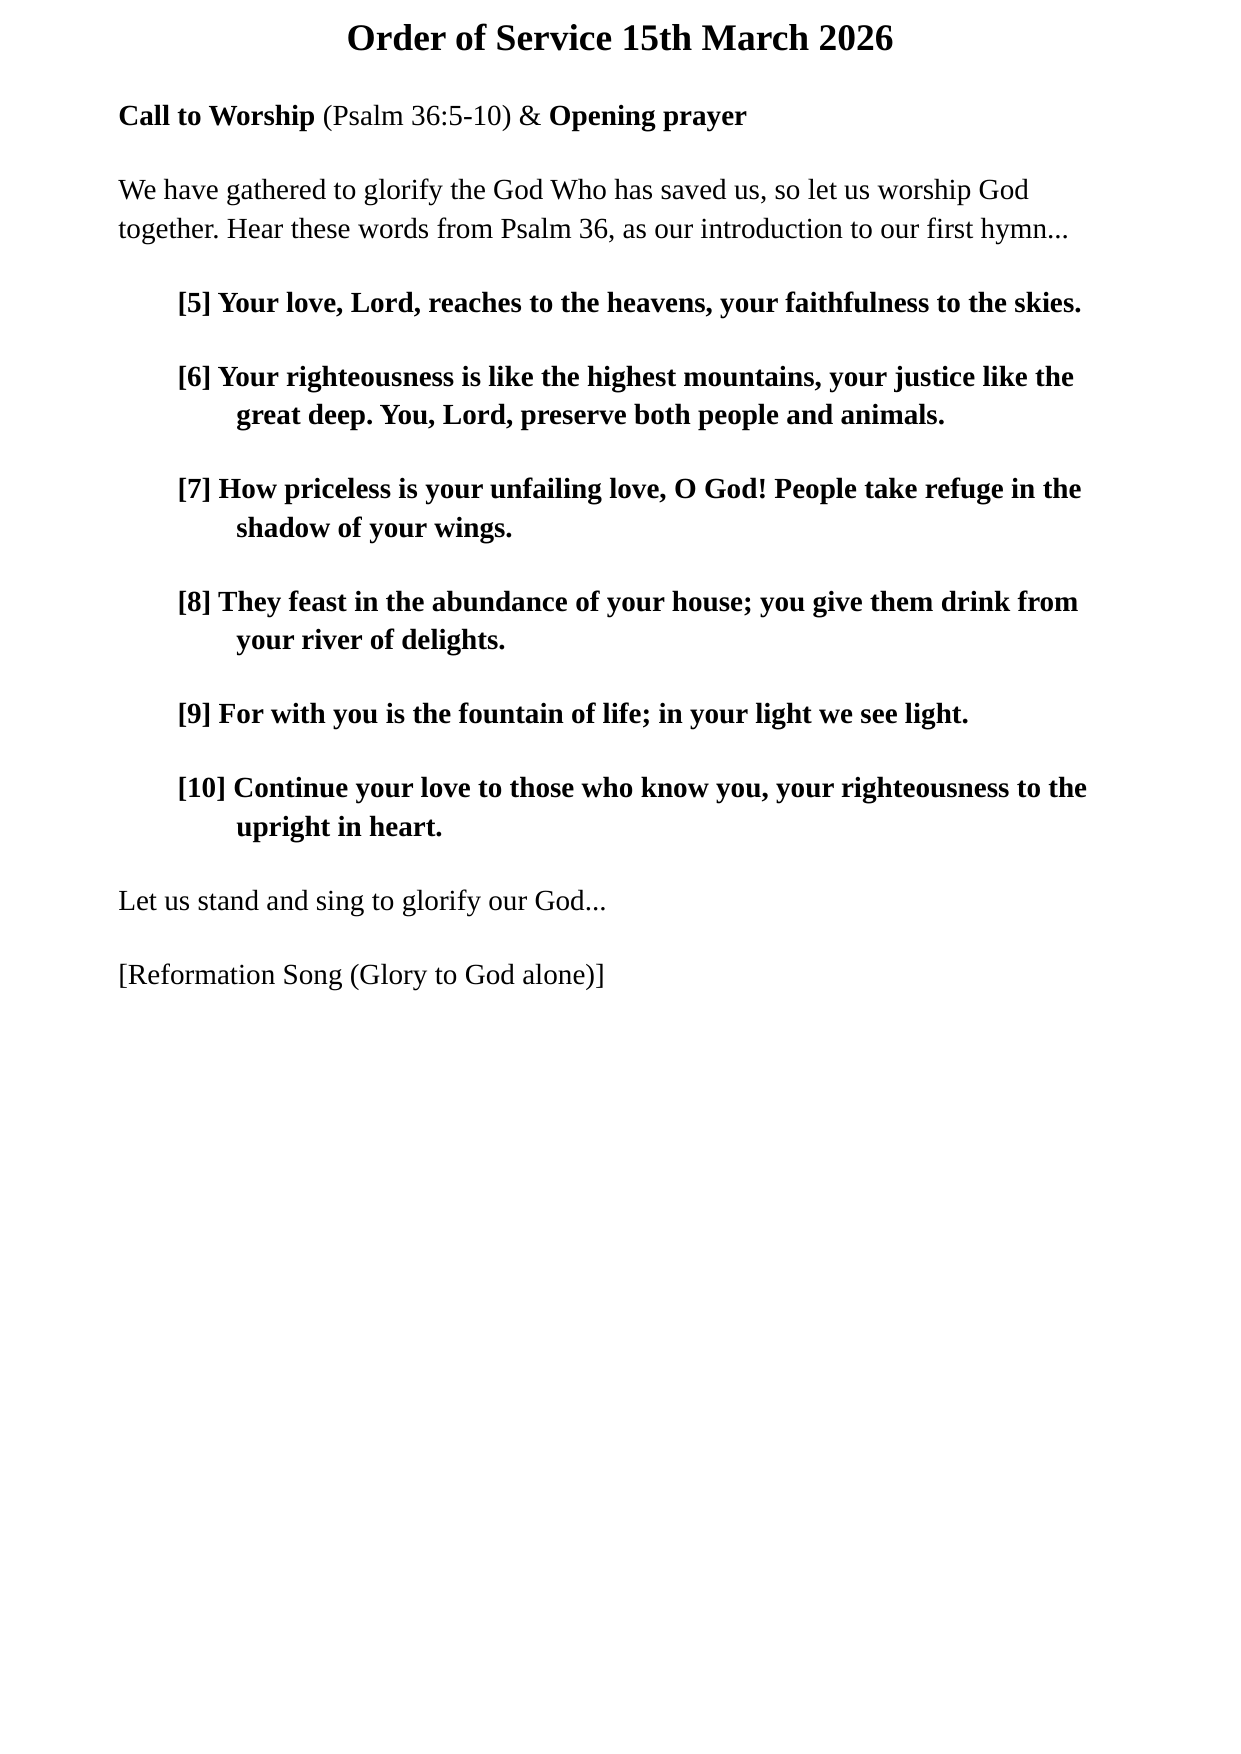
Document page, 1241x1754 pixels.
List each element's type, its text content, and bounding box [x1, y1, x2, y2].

text Let us stand and sing to glorify our God... [118, 883, 1122, 916]
text [8] They feast in the abundance of your house; you give them drink from your river of delights. [177, 584, 1122, 656]
text We have gathered to glorify the God Who has saved us, so let us worship God together. Hear these words from Psalm 36, as our introduction to our first hymn... [118, 172, 1122, 244]
text [6] Your righteousness is like the highest mountains, your justice like the great deep. You, Lord, preserve both people and animals. [177, 359, 1122, 431]
text [9] For with you is the fountain of life; in your light we see light. [177, 696, 1122, 730]
text [Reformation Song (Glory to God alone)] [118, 957, 1122, 990]
text Call to Worship (Psalm 36:5-10) & Opening prayer [118, 98, 1122, 132]
text [10] Continue your love to those who know you, your righteousness to the upright in heart. [177, 770, 1122, 842]
text [5] Your love, Lord, reaches to the heavens, your faithfulness to the skies. [177, 285, 1122, 318]
text [7] How priceless is your unfailing love, O God! People take refuge in the shadow of your wings. [177, 471, 1122, 543]
